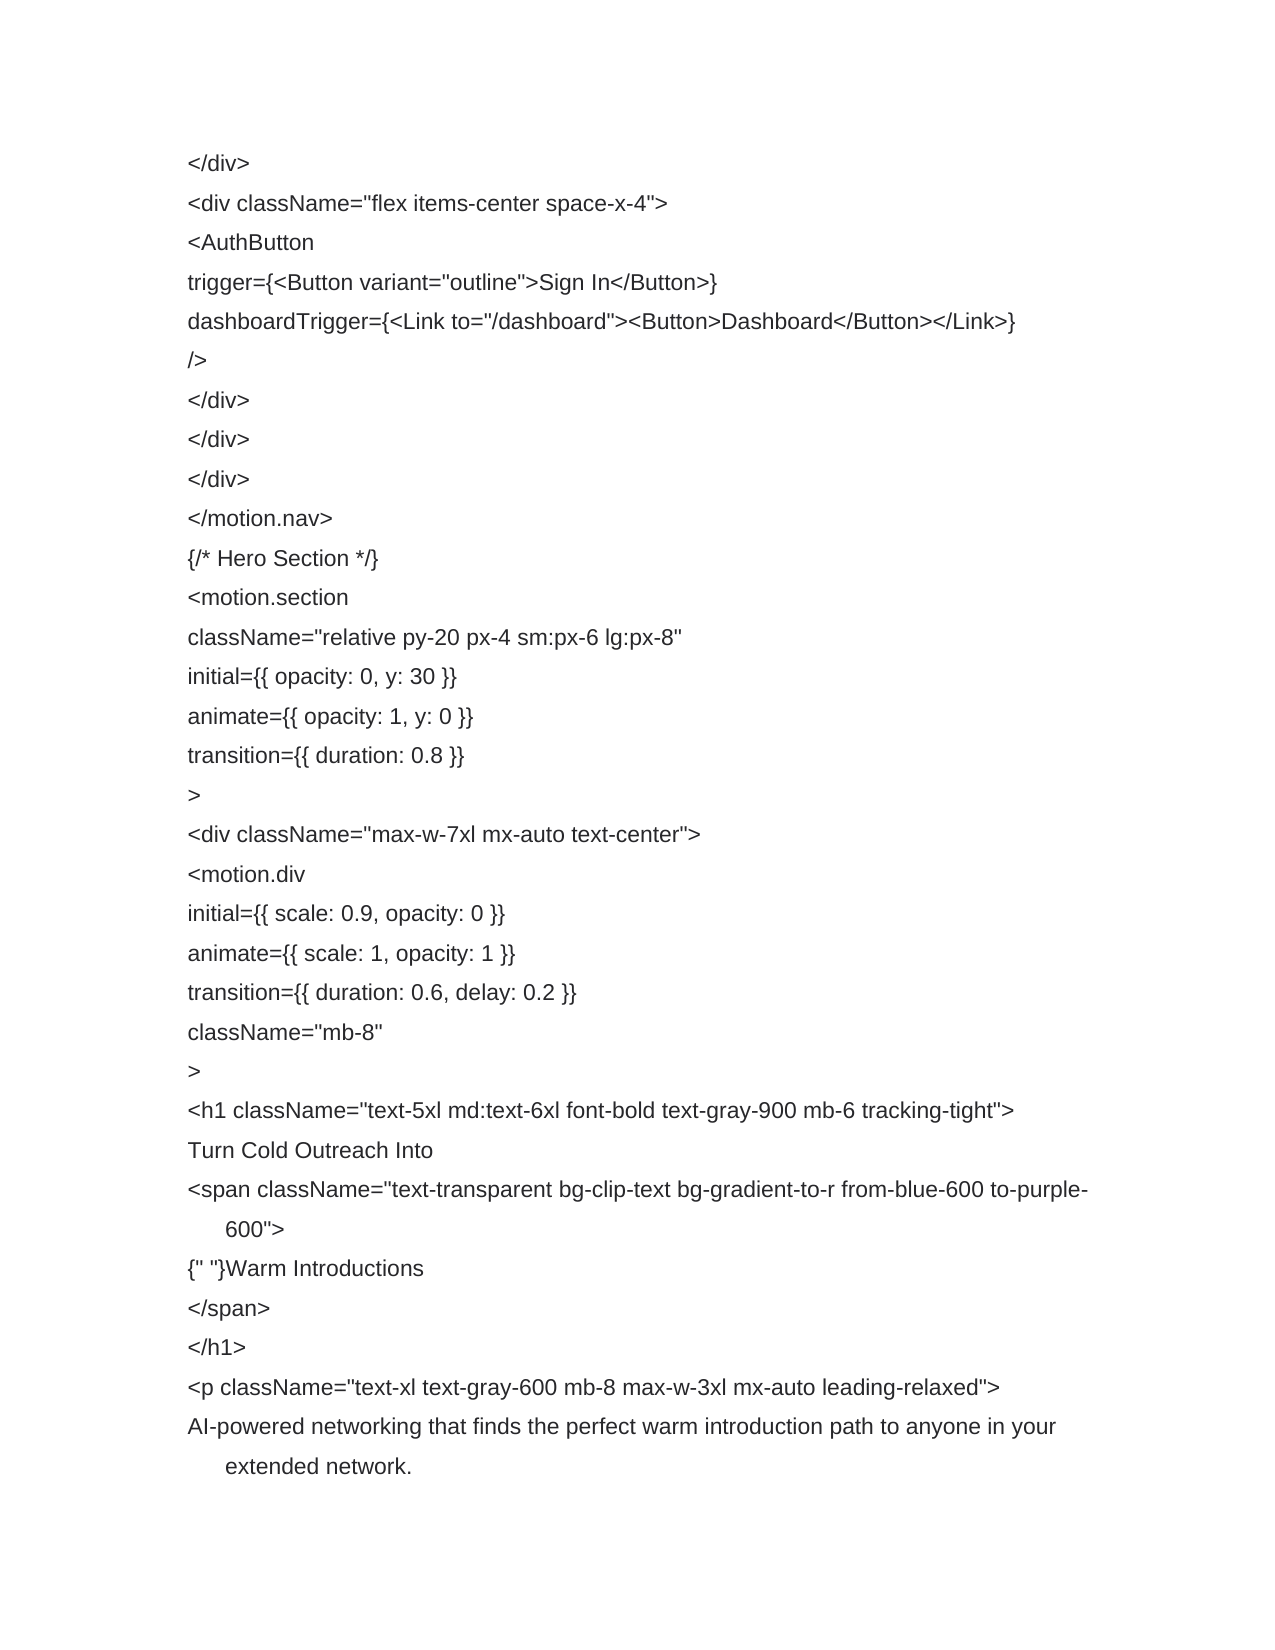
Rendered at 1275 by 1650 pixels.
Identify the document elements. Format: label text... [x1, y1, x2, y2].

list initial={{ opacity: 0, y: 30 }} [187, 663, 1125, 689]
list animate={{ opacity: 1, y: 0 }} [187, 703, 1125, 729]
list <h1 className="text-5xl md:text-6xl font-bold text-gray-900 mb-6 tracking-tight"> [187, 1097, 1125, 1124]
list <motion.section [187, 584, 1125, 611]
list </div> [187, 150, 1125, 176]
list <AuthButton [187, 229, 1125, 255]
list AI-powered networking that finds the perfect warm introduction path to anyone in your extended network. [187, 1413, 1125, 1479]
list </div> [187, 387, 1125, 413]
list transition={{ duration: 0.6, delay: 0.2 }} [187, 979, 1125, 1005]
list initial={{ scale: 0.9, opacity: 0 }} [187, 900, 1125, 926]
list {" "}Warm Introductions [187, 1255, 1125, 1282]
list Turn Cold Outreach Into [187, 1137, 1125, 1163]
list className="mb-8" [187, 1018, 1125, 1045]
list <div className="max-w-7xl mx-auto text-center"> [187, 821, 1125, 847]
list </motion.nav> [187, 505, 1125, 532]
list animate={{ scale: 1, opacity: 1 }} [187, 939, 1125, 966]
list {/* Hero Section */} [187, 545, 1125, 571]
list transition={{ duration: 0.8 }} [187, 742, 1125, 768]
list </div> [187, 466, 1125, 492]
list className="relative py-20 px-4 sm:px-6 lg:px-8" [187, 624, 1125, 650]
list <motion.div [187, 861, 1125, 887]
list dashboardTrigger={<Link to="/dashboard"><Button>Dashboard</Button></Link>} [187, 308, 1125, 334]
list <p className="text-xl text-gray-600 mb-8 max-w-3xl mx-auto leading-relaxed"> [187, 1374, 1125, 1400]
list <div className="flex items-center space-x-4"> [187, 189, 1125, 216]
list > [187, 782, 1125, 808]
list </h1> [187, 1334, 1125, 1361]
list trigger={<Button variant="outline">Sign In</Button>} [187, 268, 1125, 295]
list </span> [187, 1295, 1125, 1321]
list </div> [187, 426, 1125, 453]
list <span className="text-transparent bg-clip-text bg-gradient-to-r from-blue-600 to-purple-600"> [187, 1176, 1125, 1242]
list > [187, 1058, 1125, 1084]
list /> [187, 347, 1125, 374]
